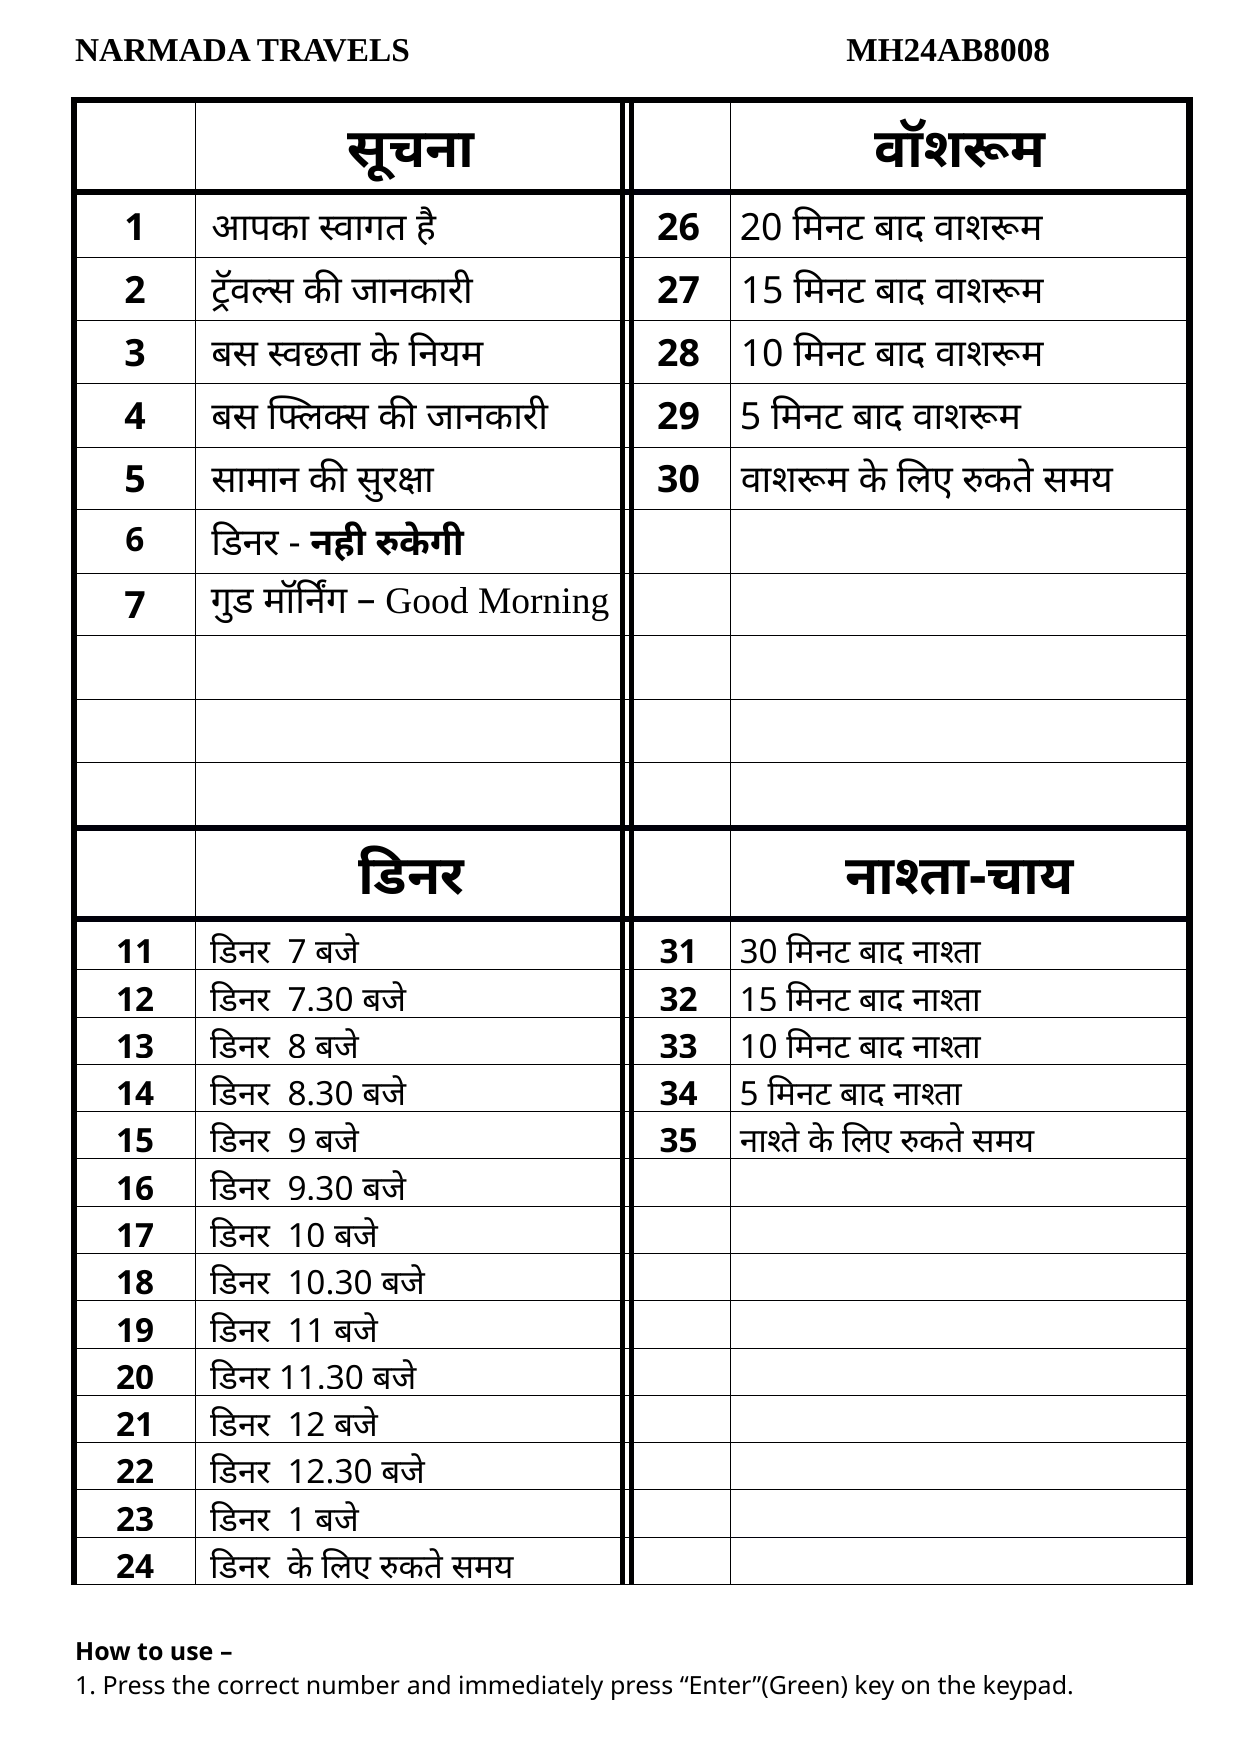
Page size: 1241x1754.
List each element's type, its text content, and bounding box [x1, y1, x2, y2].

table_cell [634, 763, 730, 824]
table_cell [634, 831, 730, 916]
table_cell 12 [77, 970, 195, 1016]
table_cell डिनर 12.30 बजे [196, 1443, 620, 1489]
table_cell [731, 574, 1186, 635]
table_cell वाशरूम के लिए रुकते समय [731, 448, 1186, 509]
table_cell 31 [634, 922, 730, 969]
table_cell बस फ्लिक्स की जानकारी [196, 384, 620, 446]
table_cell [634, 1207, 730, 1253]
table_cell [731, 636, 1186, 698]
table_cell 33 [634, 1018, 730, 1064]
table_cell 20 मिनट बाद वाशरूम [731, 195, 1186, 257]
table_cell [731, 1254, 1186, 1300]
table_cell डिनर - नही रुकेगी [196, 510, 620, 572]
table_cell 29 [634, 384, 730, 446]
table_cell 15 मिनट बाद नाश्ता [731, 970, 1186, 1016]
table_cell 7 [77, 574, 195, 635]
table_cell 18 [77, 1254, 195, 1300]
table_cell [77, 700, 195, 761]
table_cell 16 [77, 1159, 195, 1206]
table_cell 34 [634, 1065, 730, 1111]
table_cell ट्रॅवल्स की जानकारी [196, 258, 620, 320]
table_cell नाश्ता-चाय [731, 831, 1186, 916]
table_cell डिनर [196, 831, 620, 916]
table_cell डिनर 1 बजे [196, 1490, 620, 1537]
table_cell 26 [634, 195, 730, 257]
table_cell [731, 1159, 1186, 1206]
table_cell [731, 1349, 1186, 1395]
table_cell डिनर 8.30 बजे [196, 1065, 620, 1111]
table_cell 6 [77, 510, 195, 572]
table_cell [77, 831, 195, 916]
table_cell [77, 763, 195, 824]
table_cell [731, 1301, 1186, 1347]
table_cell [731, 700, 1186, 761]
table_cell डिनर 7.30 बजे [196, 970, 620, 1016]
table_cell डिनर के लिए रुकते समय [196, 1538, 620, 1584]
table_header सूचना [196, 103, 620, 188]
table_cell [731, 510, 1186, 572]
table_cell [634, 1490, 730, 1537]
table_cell डिनर 9 बजे [196, 1112, 620, 1158]
table_cell [731, 1207, 1186, 1253]
table_cell 14 [77, 1065, 195, 1111]
table_cell 27 [634, 258, 730, 320]
table_cell डिनर 7 बजे [196, 922, 620, 969]
table_cell डिनर 11.30 बजे [196, 1349, 620, 1395]
table_cell 3 [77, 321, 195, 383]
text How to use – [75, 1633, 1165, 1667]
table_cell डिनर 9.30 बजे [196, 1159, 620, 1206]
table_cell 30 [634, 448, 730, 509]
table_cell 10 मिनट बाद वाशरूम [731, 321, 1186, 383]
table_cell 19 [77, 1301, 195, 1347]
table_cell [634, 700, 730, 761]
table_cell डिनर 10 बजे [196, 1207, 620, 1253]
table_cell [731, 1490, 1186, 1537]
table_cell 30 मिनट बाद नाश्ता [731, 922, 1186, 969]
table_header [77, 103, 195, 188]
table_cell आपका स्वागत है [196, 195, 620, 257]
table_cell [731, 1396, 1186, 1442]
table_cell 20 [77, 1349, 195, 1395]
table_cell [196, 636, 620, 698]
table_cell 4 [77, 384, 195, 446]
table_cell 13 [77, 1018, 195, 1064]
table_cell 22 [77, 1443, 195, 1489]
table_cell 35 [634, 1112, 730, 1158]
table_cell नाश्ते के लिए रुकते समय [731, 1112, 1186, 1158]
table_cell 1 [77, 195, 195, 257]
table_cell [634, 1396, 730, 1442]
table_cell 2 [77, 258, 195, 320]
table_cell 32 [634, 970, 730, 1016]
table_cell गुड मॉर्निंग – Good Morning [196, 574, 620, 635]
table_cell [731, 763, 1186, 824]
table_cell 5 मिनट बाद नाश्ता [731, 1065, 1186, 1111]
table_cell [196, 700, 620, 761]
table_cell 23 [77, 1490, 195, 1537]
table_cell 10 मिनट बाद नाश्ता [731, 1018, 1186, 1064]
table_cell 5 मिनट बाद वाशरूम [731, 384, 1186, 446]
table_cell 11 [77, 922, 195, 969]
table_cell [196, 763, 620, 824]
table_cell 15 मिनट बाद वाशरूम [731, 258, 1186, 320]
table_header [634, 103, 730, 188]
table_cell [731, 1538, 1186, 1584]
table_cell 15 [77, 1112, 195, 1158]
table_cell [634, 510, 730, 572]
table_cell सामान की सुरक्षा [196, 448, 620, 509]
table_cell [634, 574, 730, 635]
table_cell डिनर 11 बजे [196, 1301, 620, 1347]
table_cell [634, 1443, 730, 1489]
table_header वॉशरूम [731, 103, 1186, 188]
table_cell 24 [77, 1538, 195, 1584]
table_cell डिनर 12 बजे [196, 1396, 620, 1442]
table_cell [634, 1301, 730, 1347]
table_cell [634, 1538, 730, 1584]
table_cell [634, 1159, 730, 1206]
table_cell [634, 1254, 730, 1300]
table_cell 5 [77, 448, 195, 509]
table_cell [634, 636, 730, 698]
table_cell [634, 1349, 730, 1395]
table_cell 17 [77, 1207, 195, 1253]
table_cell डिनर 8 बजे [196, 1018, 620, 1064]
table_cell [77, 636, 195, 698]
table_cell [731, 1443, 1186, 1489]
table_cell डिनर 10.30 बजे [196, 1254, 620, 1300]
table_cell बस स्वछता के नियम [196, 321, 620, 383]
text 1. Press the correct number and immediately press “Enter”(Green) key on the keypad. [75, 1667, 1165, 1702]
table_cell 28 [634, 321, 730, 383]
table_cell 21 [77, 1396, 195, 1442]
